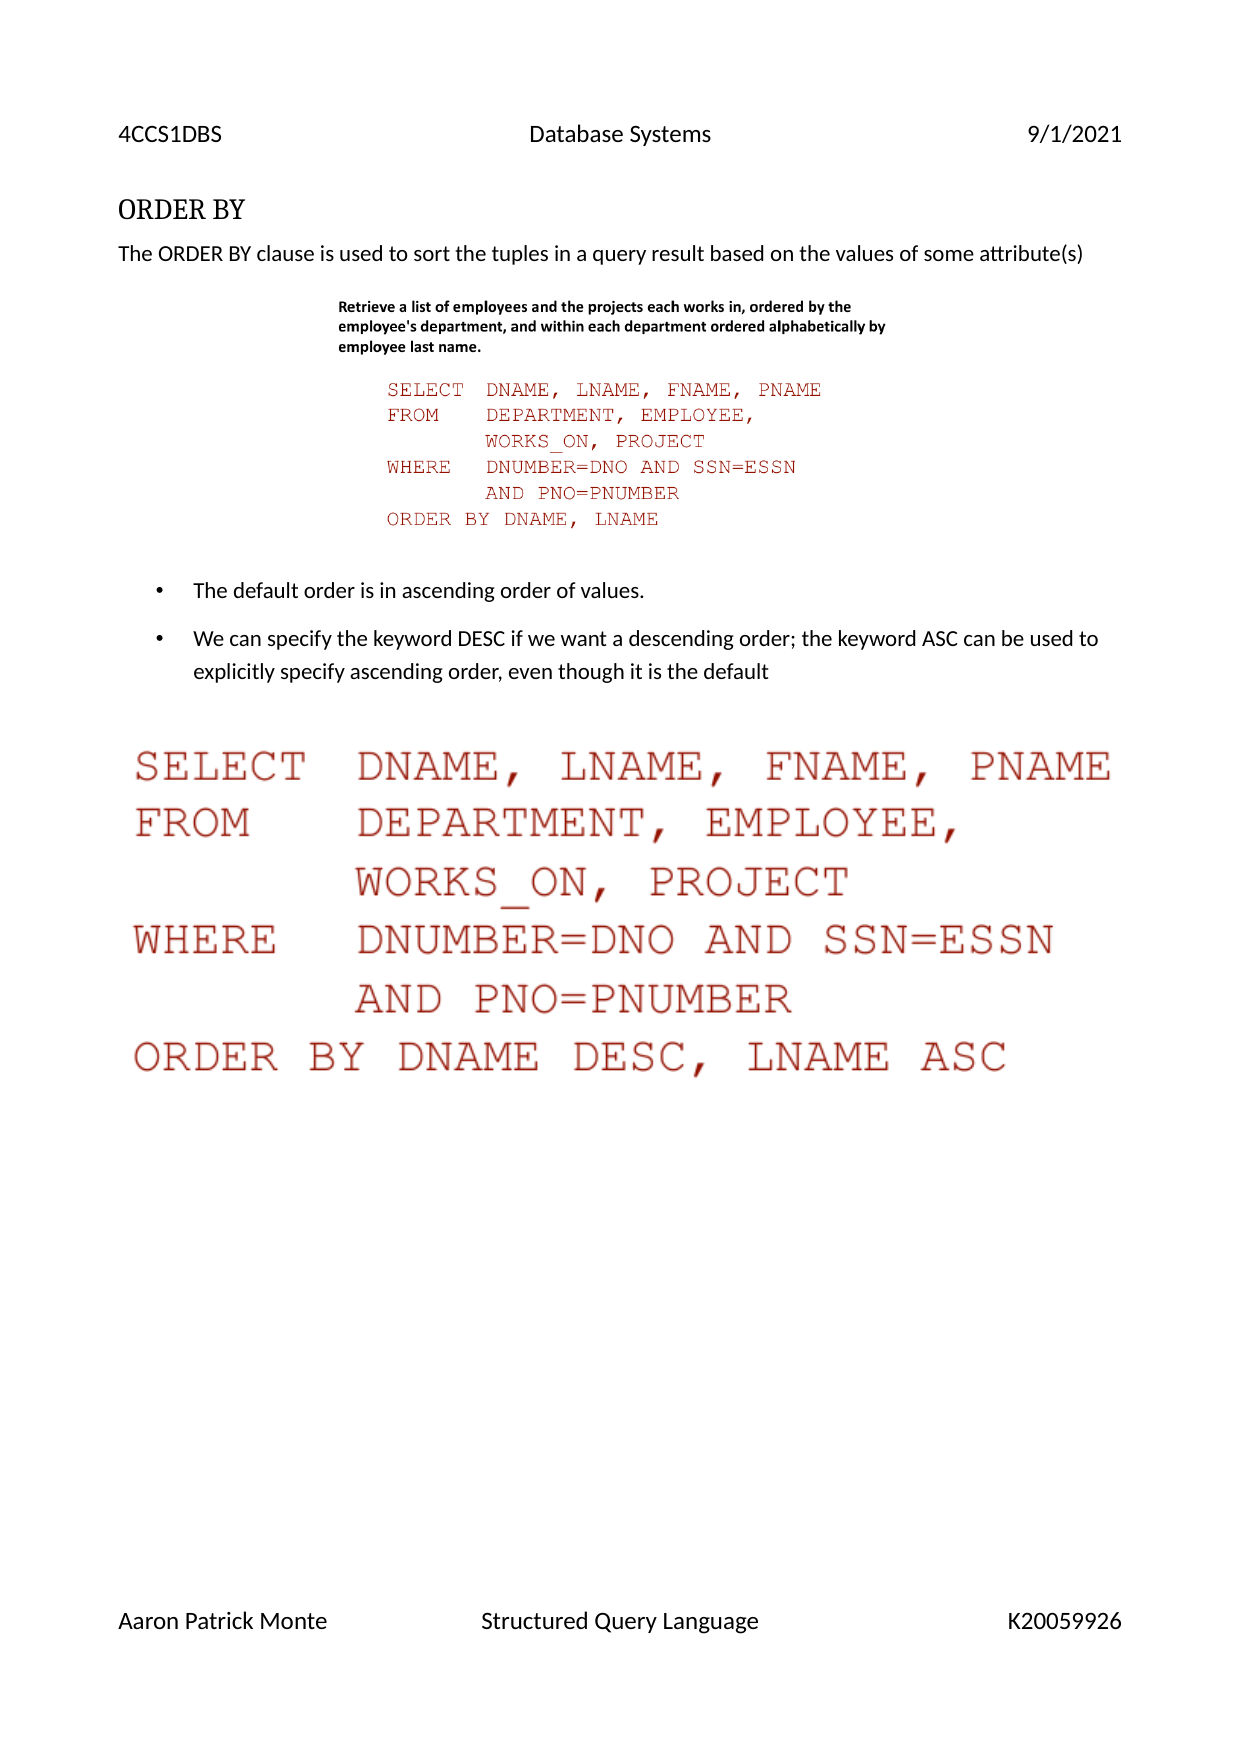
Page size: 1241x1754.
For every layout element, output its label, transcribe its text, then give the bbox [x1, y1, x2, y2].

text The ORDER BY clause is used to sort the tuples in a query result based on the values of some attribute(s) [118, 239, 1122, 267]
subtitle ORDER BY [118, 193, 1122, 226]
picture [327, 294, 913, 545]
list The default order is in ascending order of values. [156, 576, 1122, 604]
list We can specify the keyword DESC if we want a descending order; the keyword ASC can be used to explicitly specify ascending order, even though it is the default [156, 624, 1122, 686]
picture [118, 707, 1123, 1107]
